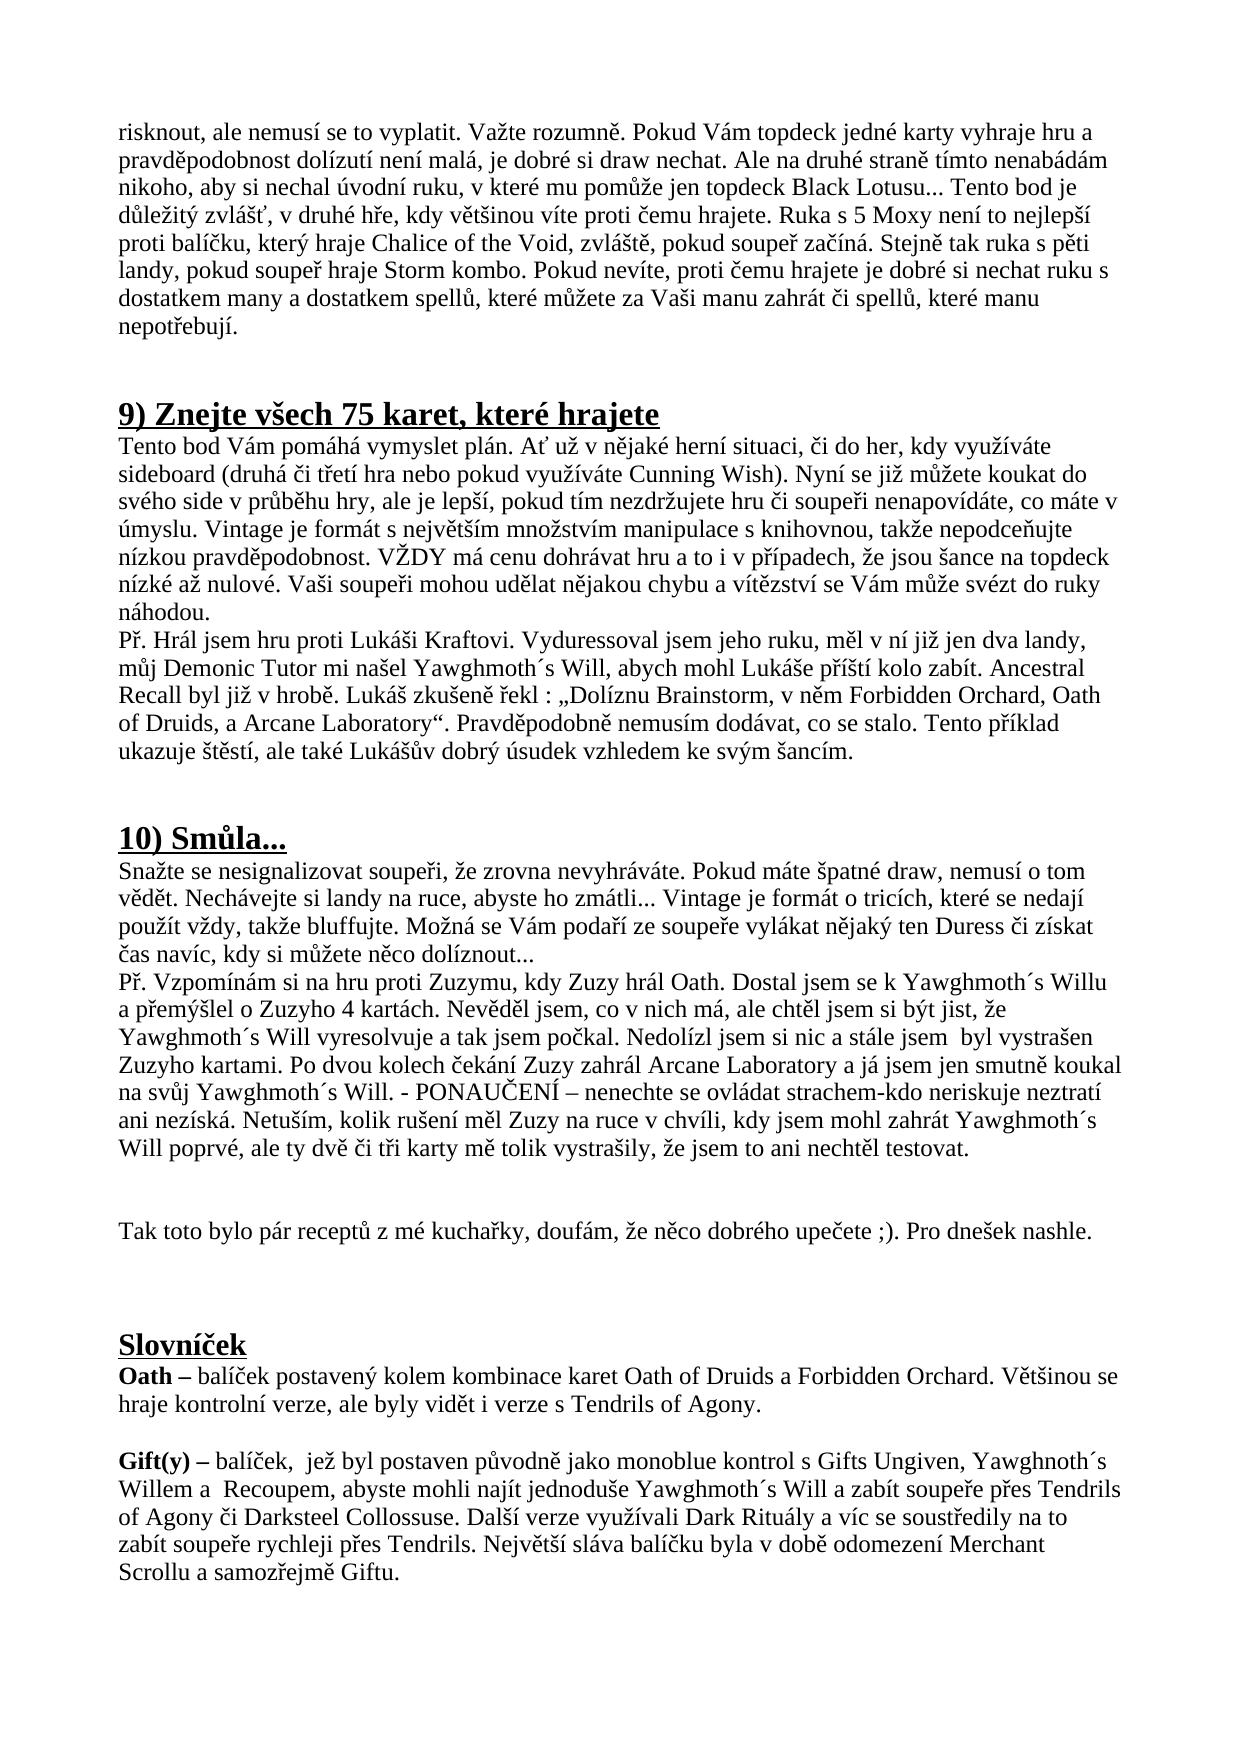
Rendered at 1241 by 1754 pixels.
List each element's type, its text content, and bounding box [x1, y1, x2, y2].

text 9) Znejte všech 75 karet, které hrajete [118, 395, 1122, 432]
text Slovníček [118, 1328, 1122, 1362]
text Snažte se nesignalizovat soupeři, že zrovna nevyhráváte. Pokud máte špatné draw, nemusí o tom vědět. Nechávejte si landy na ruce, abyste ho zmátli... Vintage je formát o tricích, které se nedají použít vždy, takže bluffujte. Možná se Vám podaří ze soupeře vylákat nějaký ten Duress či získat čas navíc, kdy si můžete něco dolíznout... [118, 857, 1122, 968]
text Tento bod Vám pomáhá vymyslet plán. Ať už v nějaké herní situaci, či do her, kdy využíváte sideboard (druhá či třetí hra nebo pokud využíváte Cunning Wish). Nyní se již můžete koukat do svého side v průběhu hry, ale je lepší, pokud tím nezdržujete hru či soupeři nenapovídáte, co máte v úmyslu. Vintage je formát s největším množstvím manipulace s knihovnou, takže nepodceňujte nízkou pravděpodobnost. VŽDY má cenu dohrávat hru a to i v případech, že jsou šance na topdeck nízké až nulové. Vaši soupeři mohou udělat nějakou chybu a vítězství se Vám může svézt do ruky náhodou. [118, 432, 1122, 626]
text Př. Vzpomínám si na hru proti Zuzymu, kdy Zuzy hrál Oath. Dostal jsem se k Yawghmoth´s Willu a přemýšlel o Zuzyho 4 kartách. Nevěděl jsem, co v nich má, ale chtěl jsem si být jist, že Yawghmoth´s Will vyresolvuje a tak jsem počkal. Nedolízl jsem si nic a stále jsem byl vystrašen Zuzyho kartami. Po dvou kolech čekání Zuzy zahrál Arcane Laboratory a já jsem jen smutně koukal na svůj Yawghmoth´s Will. - PONAUČENÍ – nenechte se ovládat strachem-kdo neriskuje neztratí ani nezíská. Netuším, kolik rušení měl Zuzy na ruce v chvíli, kdy jsem mohl zahrát Yawghmoth´s Will poprvé, ale ty dvě či tři karty mě tolik vystrašily, že jsem to ani nechtěl testovat. [118, 968, 1122, 1162]
text Oath – balíček postavený kolem kombinace karet Oath of Druids a Forbidden Orchard. Většinou se hraje kontrolní verze, ale byly vidět i verze s Tendrils of Agony. [118, 1362, 1122, 1418]
text Př. Hrál jsem hru proti Lukáši Kraftovi. Vyduressoval jsem jeho ruku, měl v ní již jen dva landy, můj Demonic Tutor mi našel Yawghmoth´s Will, abych mohl Lukáše příští kolo zabít. Ancestral Recall byl již v hrobě. Lukáš zkušeně řekl : „Dolíznu Brainstorm, v něm Forbidden Orchard, Oath of Druids, a Arcane Laboratory“. Pravděpodobně nemusím dodávat, co se stalo. Tento příklad ukazuje štěstí, ale také Lukášův dobrý úsudek vzhledem ke svým šancím. [118, 626, 1122, 764]
text Gift(y) – balíček, jež byl postaven původně jako monoblue kontrol s Gifts Ungiven, Yawghnoth´s Willem a Recoupem, abyste mohli najít jednoduše Yawghmoth´s Will a zabít soupeře přes Tendrils of Agony či Darksteel Collossuse. Další verze využívali Dark Rituály a víc se soustředily na to zabít soupeře rychleji přes Tendrils. Největší sláva balíčku byla v době odomezení Merchant Scrollu a samozřejmě Giftu. [118, 1447, 1122, 1586]
text risknout, ale nemusí se to vyplatit. Važte rozumně. Pokud Vám topdeck jedné karty vyhraje hru a pravděpodobnost dolízutí není malá, je dobré si draw nechat. Ale na druhé straně tímto nenabádám nikoho, aby si nechal úvodní ruku, v které mu pomůže jen topdeck Black Lotusu... Tento bod je důležitý zvlášť, v druhé hře, kdy většinou víte proti čemu hrajete. Ruka s 5 Moxy není to nejlepší proti balíčku, který hraje Chalice of the Void, zvláště, pokud soupeř začíná. Stejně tak ruka s pěti landy, pokud soupeř hraje Storm kombo. Pokud nevíte, proti čemu hrajete je dobré si nechat ruku s dostatkem many a dostatkem spellů, které můžete za Vaši manu zahrát či spellů, které manu nepotřebují. [118, 118, 1122, 340]
text 10) Smůla... [118, 820, 1122, 857]
text Tak toto bylo pár receptů z mé kuchařky, doufám, že něco dobrého upečete ;). Pro dnešek nashle. [118, 1217, 1122, 1245]
